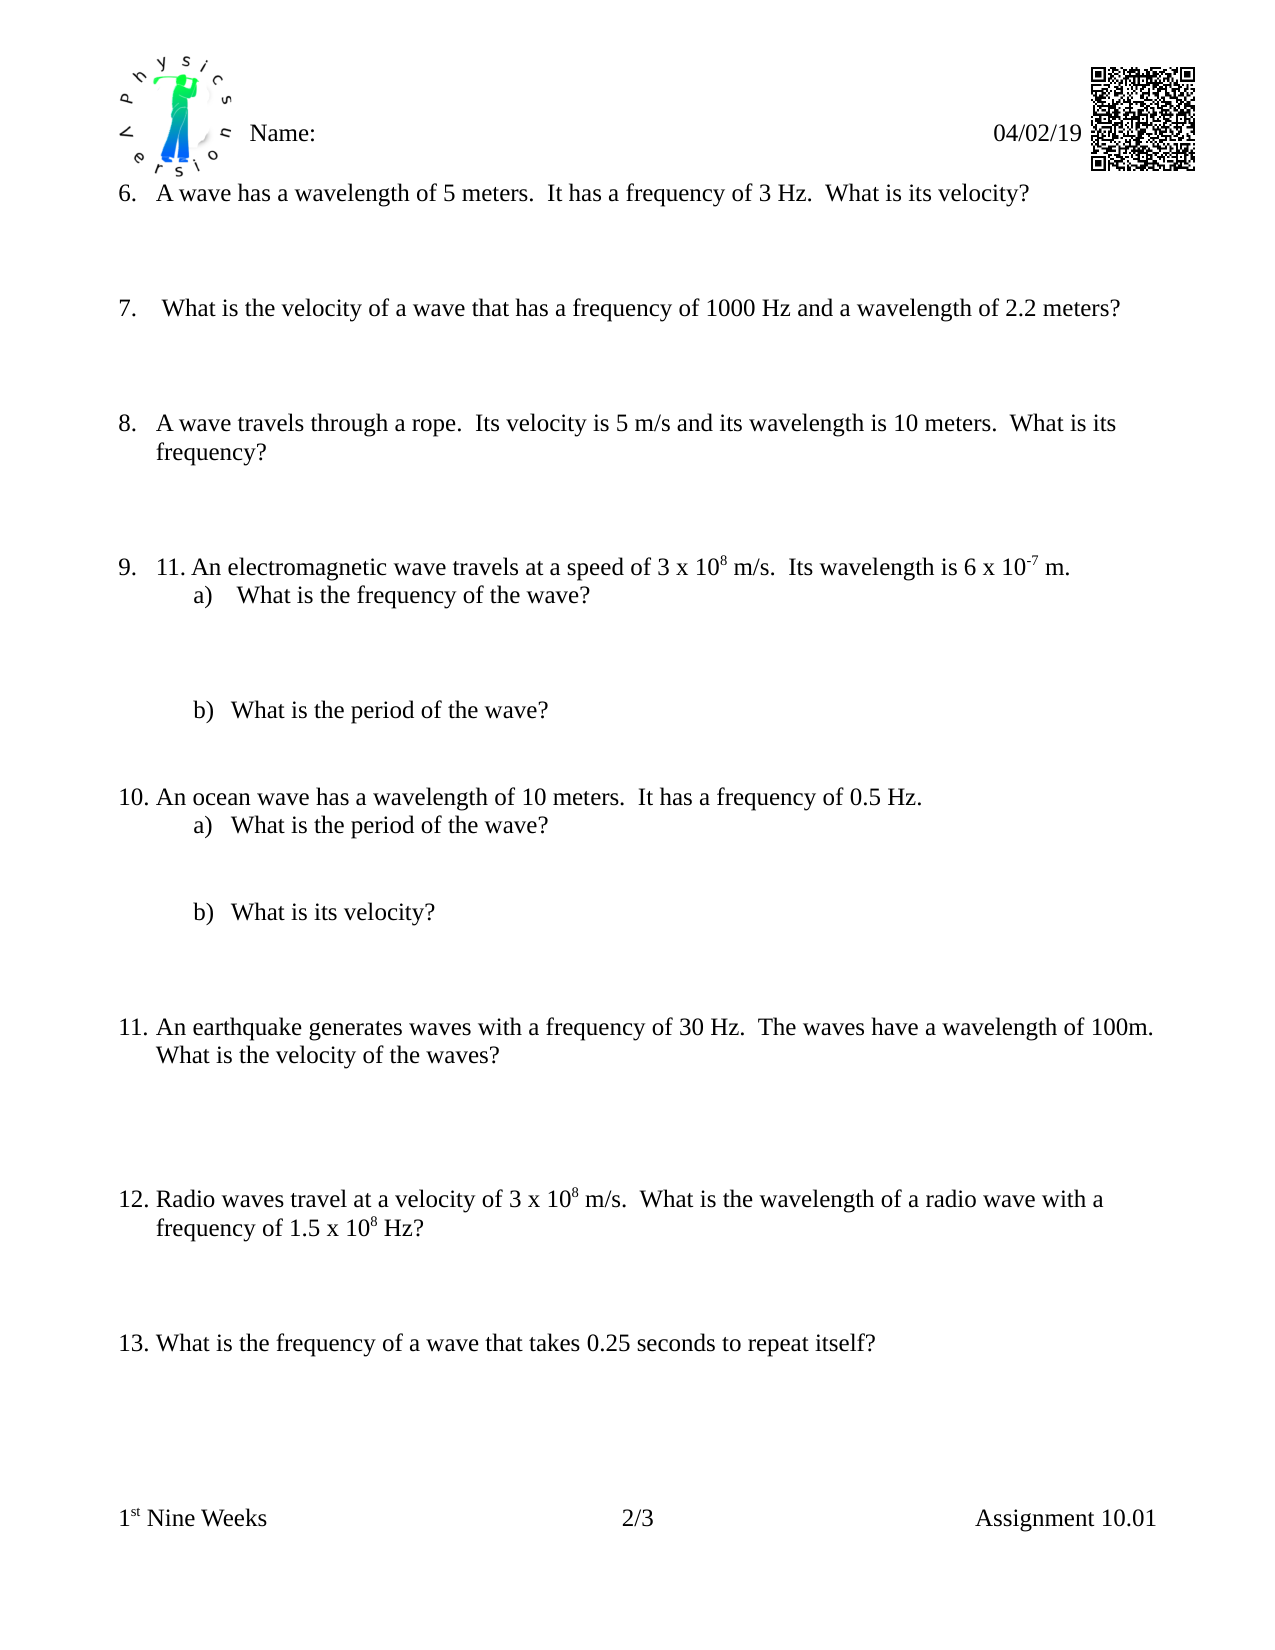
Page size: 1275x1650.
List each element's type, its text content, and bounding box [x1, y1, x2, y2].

list What is the period of the wave? [193, 696, 1157, 724]
list What is the period of the wave? [193, 811, 1157, 839]
picture [1082, 58, 1203, 179]
list Radio waves travel at a velocity of 3 x 108 m/s. What is the wavelength of a radio wave with a frequency of 1.5 x 108 Hz? [118, 1184, 1157, 1242]
list What is its velocity? [193, 897, 1157, 926]
picture [119, 56, 232, 177]
list An ocean wave has a wavelength of 10 meters. It has a frequency of 0.5 Hz. [118, 782, 1157, 811]
list An earthquake generates waves with a frequency of 30 Hz. The waves have a wavelength of 100m. What is the velocity of the waves? [118, 1012, 1157, 1069]
list What is the frequency of a wave that takes 0.25 seconds to repeat itself? [118, 1328, 1157, 1357]
list A wave has a wavelength of 5 meters. It has a frequency of 3 Hz. What is its velocity? [118, 176, 1157, 207]
list What is the frequency of the wave? [193, 581, 1157, 609]
list What is the velocity of a wave that has a frequency of 1000 Hz and a wavelength of 2.2 meters? [118, 293, 1157, 322]
list A wave travels through a rope. Its velocity is 5 m/s and its wavelength is 10 meters. What is its frequency? [118, 408, 1157, 466]
list 11. An electromagnetic wave travels at a speed of 3 x 108 m/s. Its wavelength is 6 x 10-7 m. [118, 552, 1157, 581]
